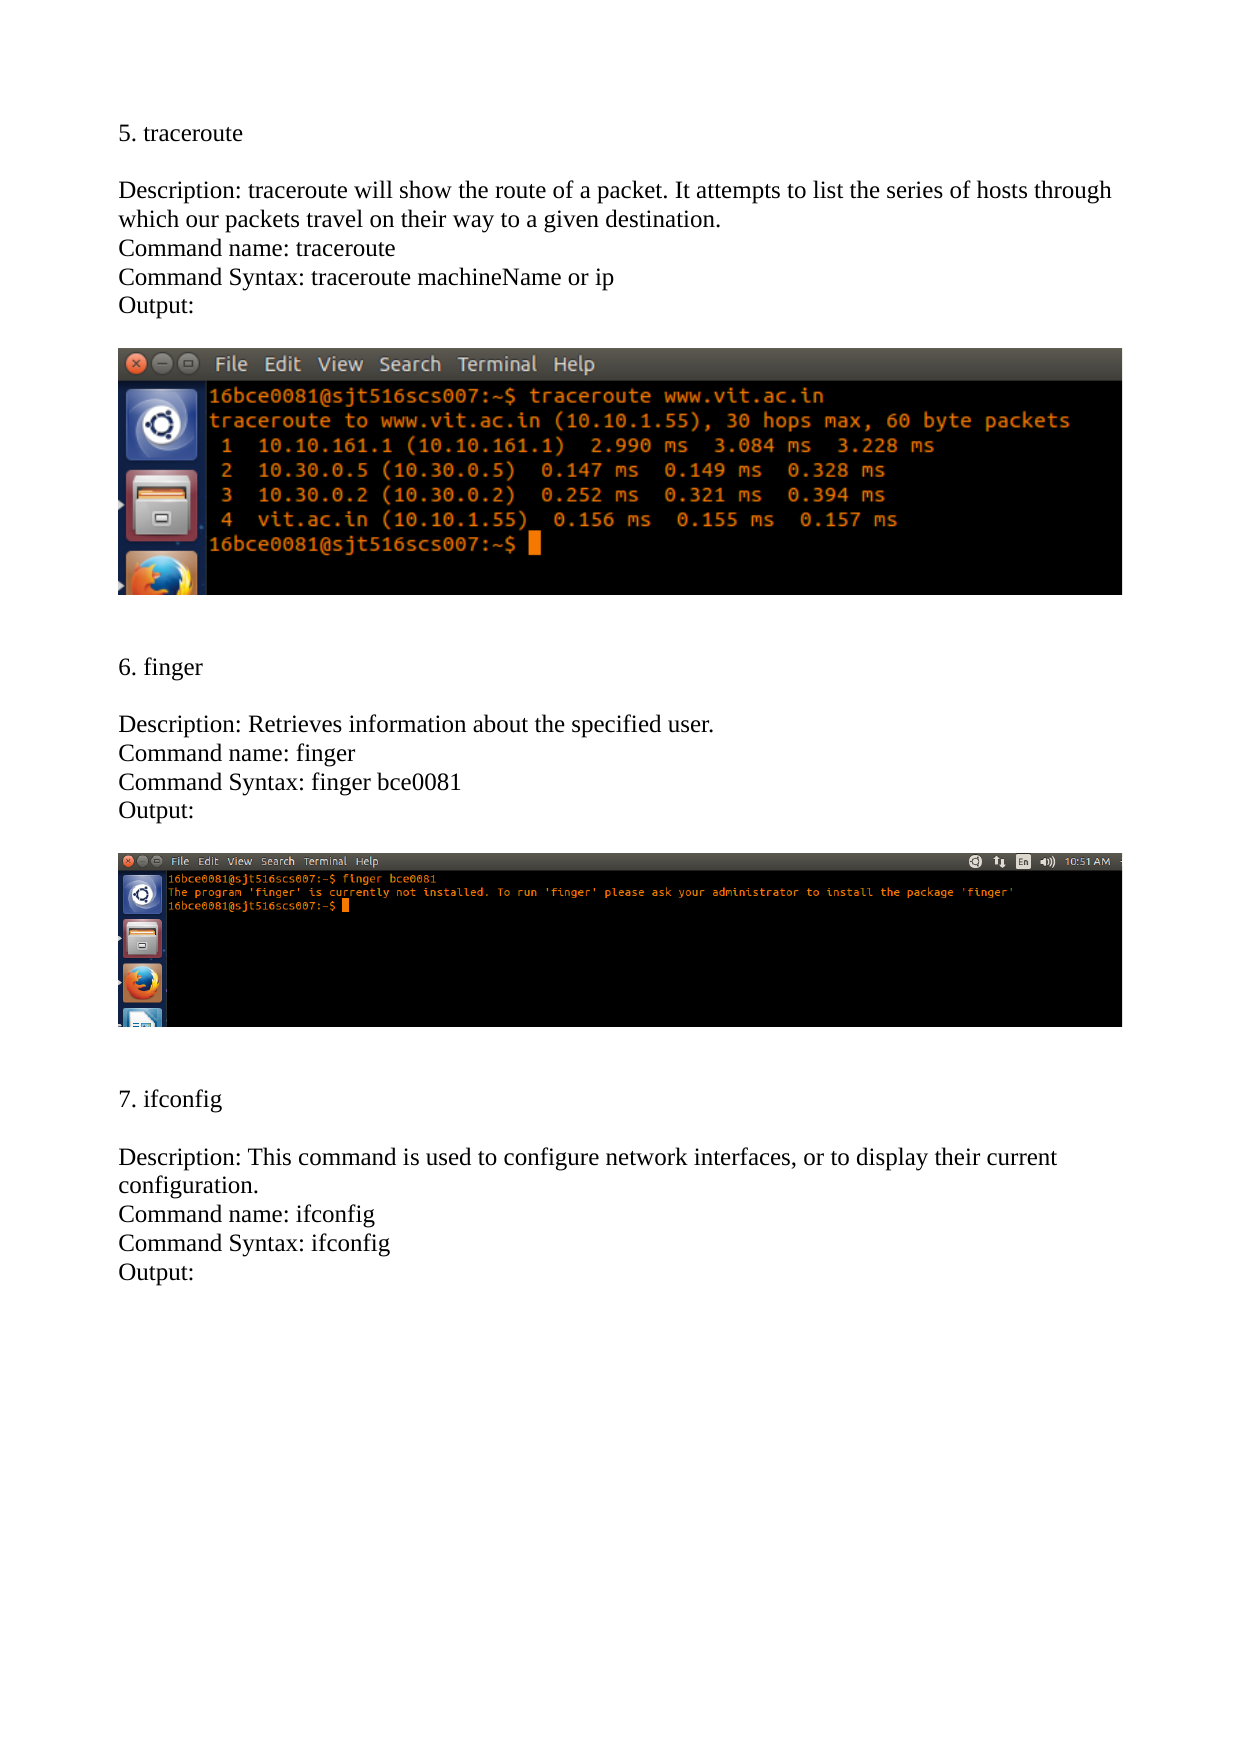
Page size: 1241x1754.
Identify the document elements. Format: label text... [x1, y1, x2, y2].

text Output: [118, 1257, 1122, 1286]
picture [118, 853, 1123, 1027]
text Output: [118, 796, 1122, 824]
text Command name: ifconfig [118, 1199, 1122, 1228]
text Description: This command is used to configure network interfaces, or to display their current configuration. [118, 1142, 1122, 1199]
text Command Syntax: ifconfig [118, 1228, 1122, 1257]
text 6. finger [118, 652, 1122, 681]
text Output: [118, 291, 1122, 319]
text 7. ifconfig [118, 1084, 1122, 1113]
text Description: Retrieves information about the specified user. [118, 709, 1122, 738]
text Description: traceroute will show the route of a packet. It attempts to list the series of hosts through which our packets travel on their way to a given destination. [118, 176, 1122, 233]
picture [118, 348, 1123, 595]
text Command Syntax: traceroute machineName or ip [118, 262, 1122, 291]
text Command name: traceroute [118, 233, 1122, 262]
text 5. traceroute [118, 118, 1122, 147]
text Command Syntax: finger bce0081 [118, 767, 1122, 796]
text Command name: finger [118, 738, 1122, 767]
